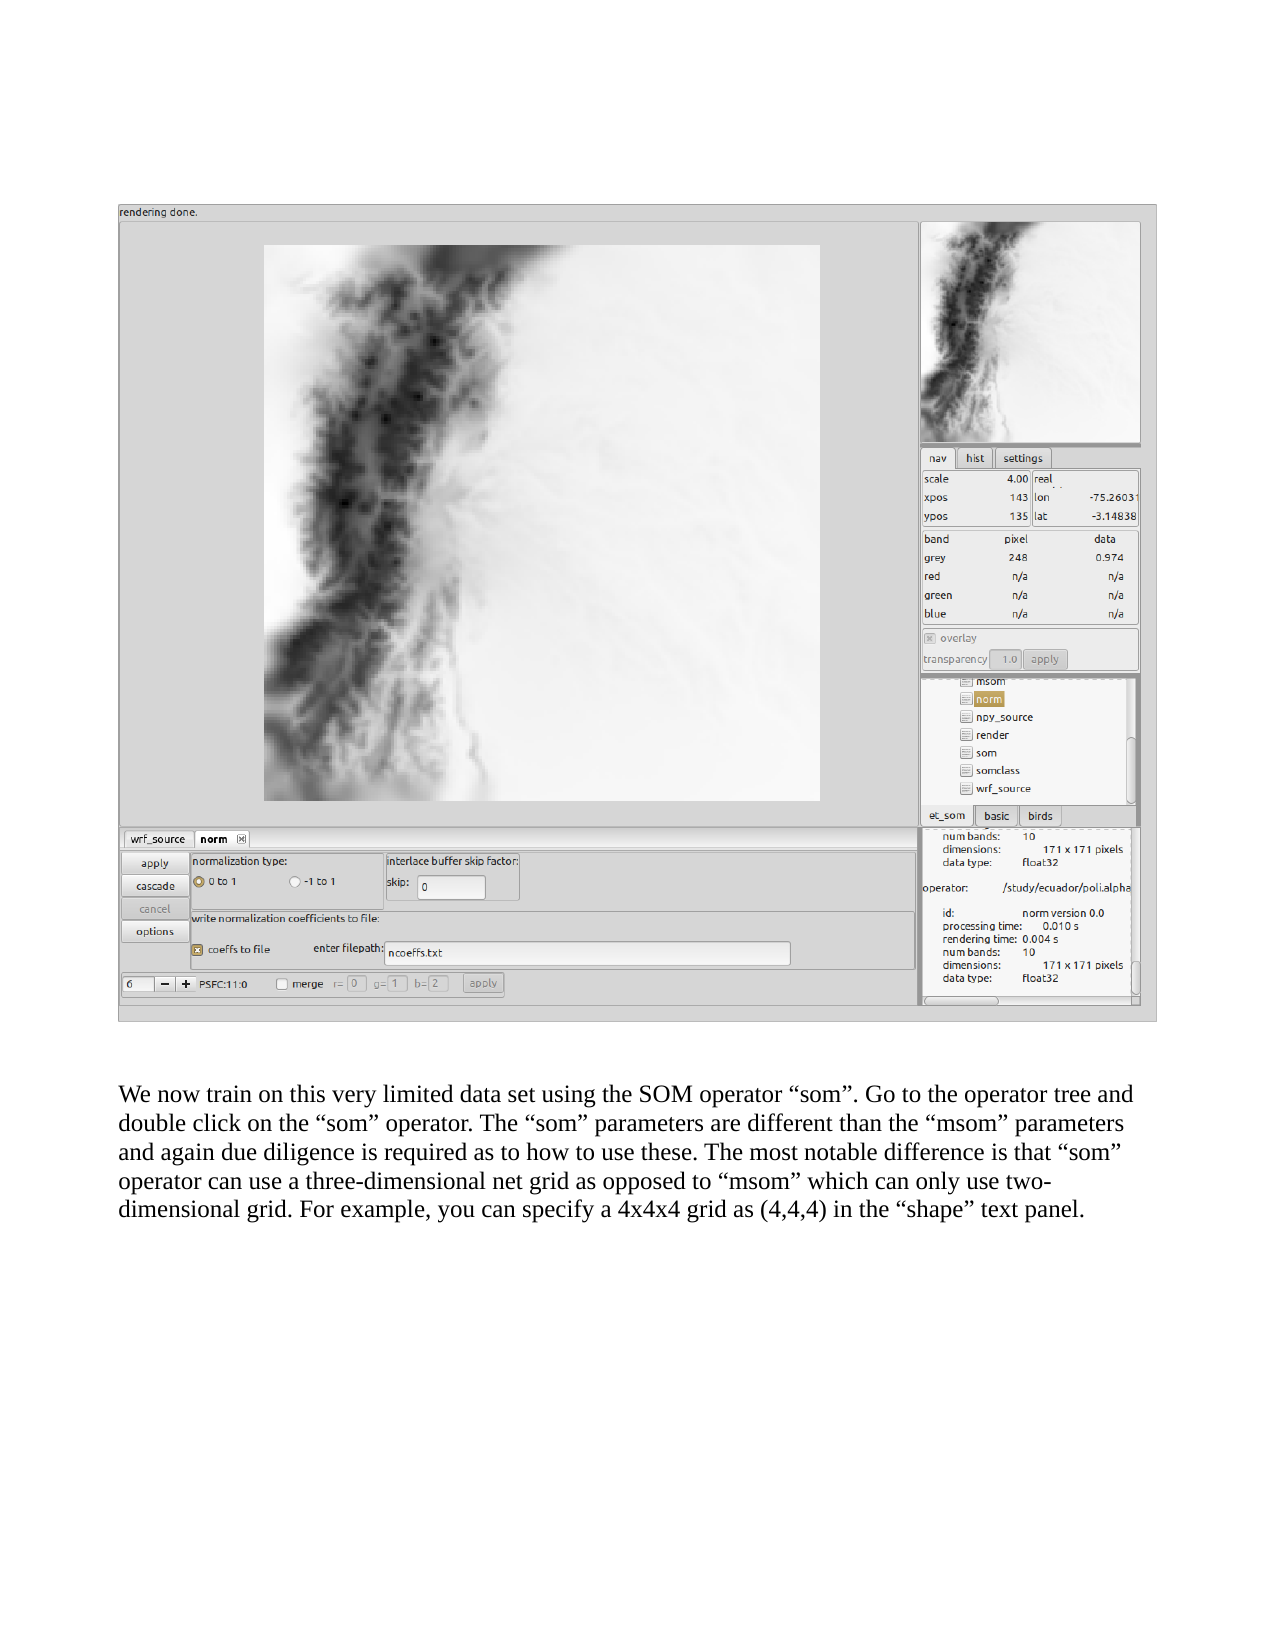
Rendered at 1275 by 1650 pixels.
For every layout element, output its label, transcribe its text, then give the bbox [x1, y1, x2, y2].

text We now train on this very limited data set using the SOM operator “som”. Go to the operator tree and double click on the “som” operator. The “som” parameters are different than the “msom” parameters and again due diligence is required as to how to use these. The most notable difference is that “som” operator can use a three-dimensional net grid as opposed to “msom” which can only use two-dimensional grid. For example, you can specify a 4x4x4 grid as (4,4,4) in the “shape” text panel. [118, 1079, 1157, 1223]
picture [118, 204, 1157, 1022]
